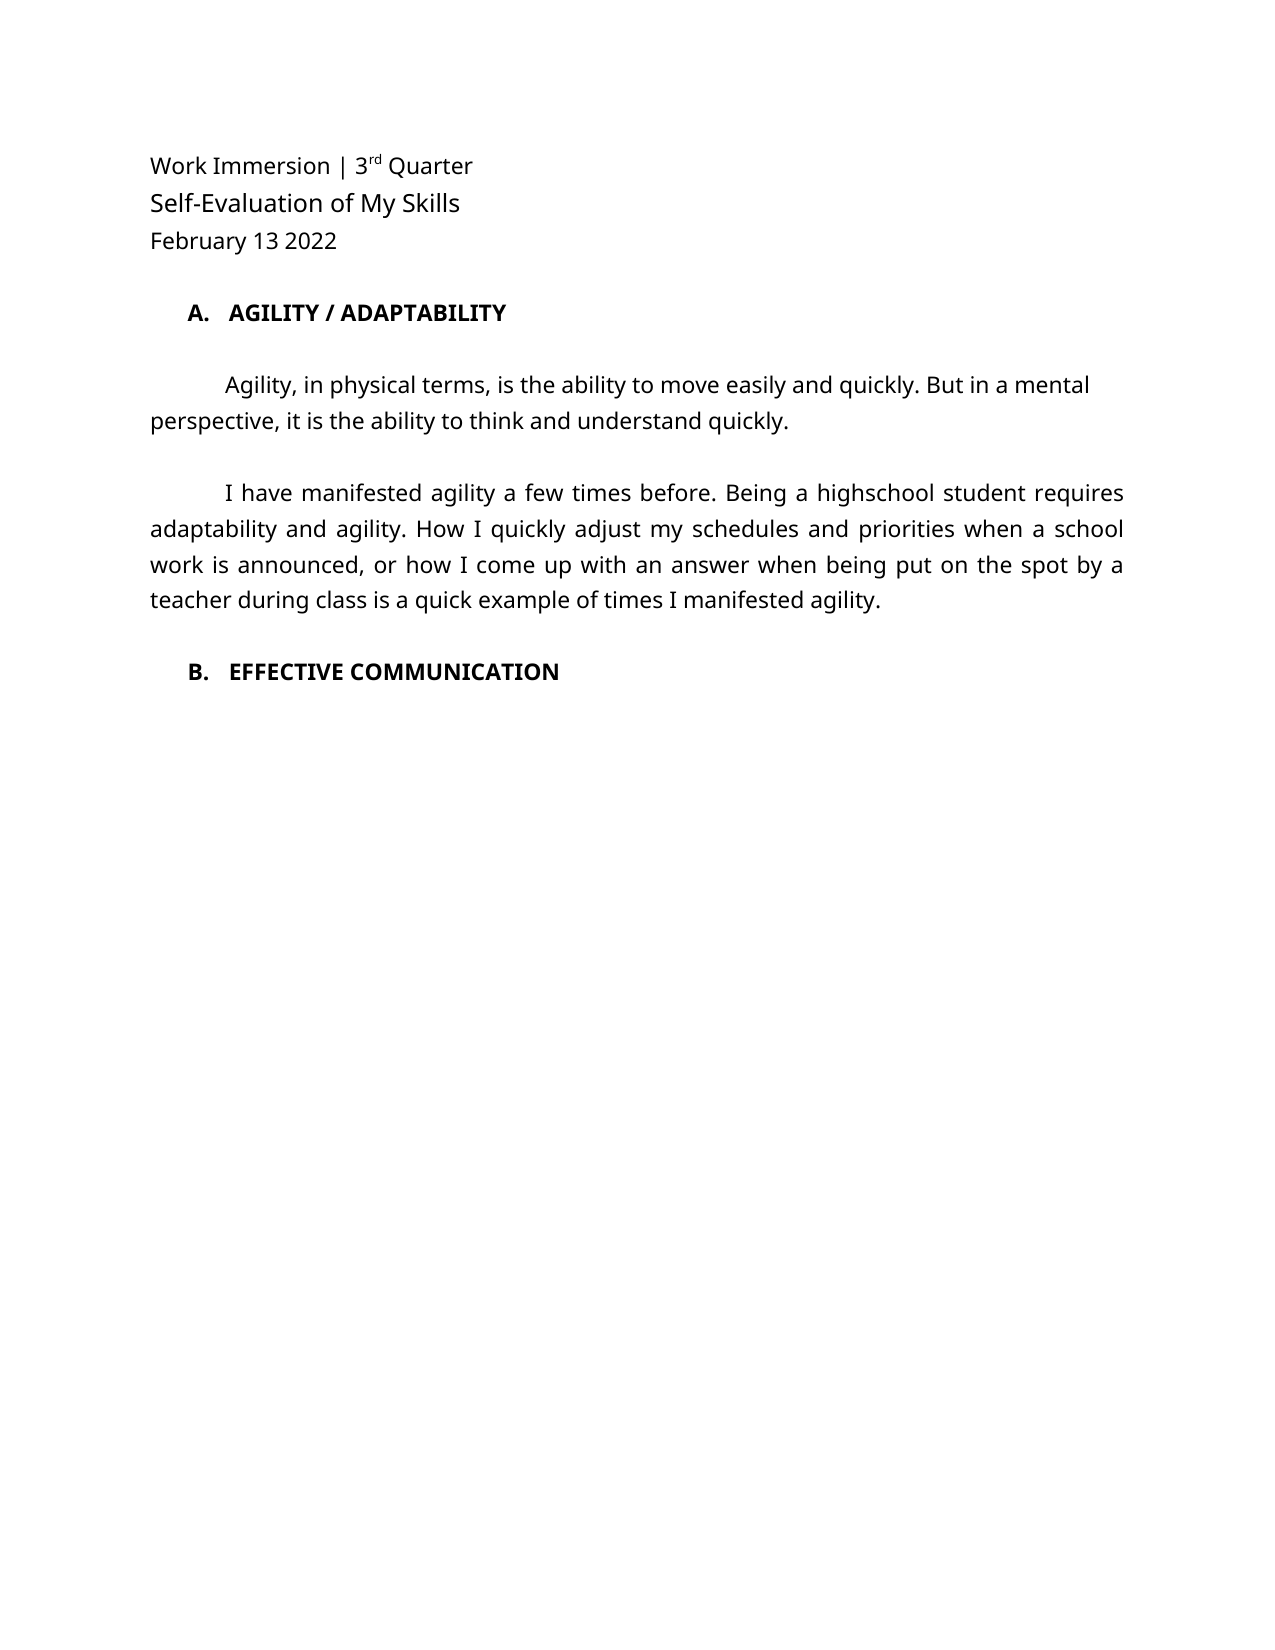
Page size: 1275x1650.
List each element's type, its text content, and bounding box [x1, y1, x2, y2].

text February 13 2022 [150, 225, 1125, 256]
text Work Immersion | 3rd Quarter [150, 150, 1125, 181]
text Agility, in physical terms, is the ability to move easily and quickly. But in a mental perspective, it is the ability to think and understand quickly. [150, 369, 1125, 436]
text Self-Evaluation of My Skills [150, 186, 1125, 220]
list EFFECTIVE COMMUNICATION [187, 656, 1125, 688]
text I have manifested agility a few times before. Being a highschool student requires adaptability and agility. How I quickly adjust my schedules and priorities when a school work is announced, or how I come up with an answer when being put on the spot by a teacher during class is a quick example of times I manifested agility. [150, 477, 1125, 616]
list AGILITY / ADAPTABILITY [187, 297, 1125, 328]
